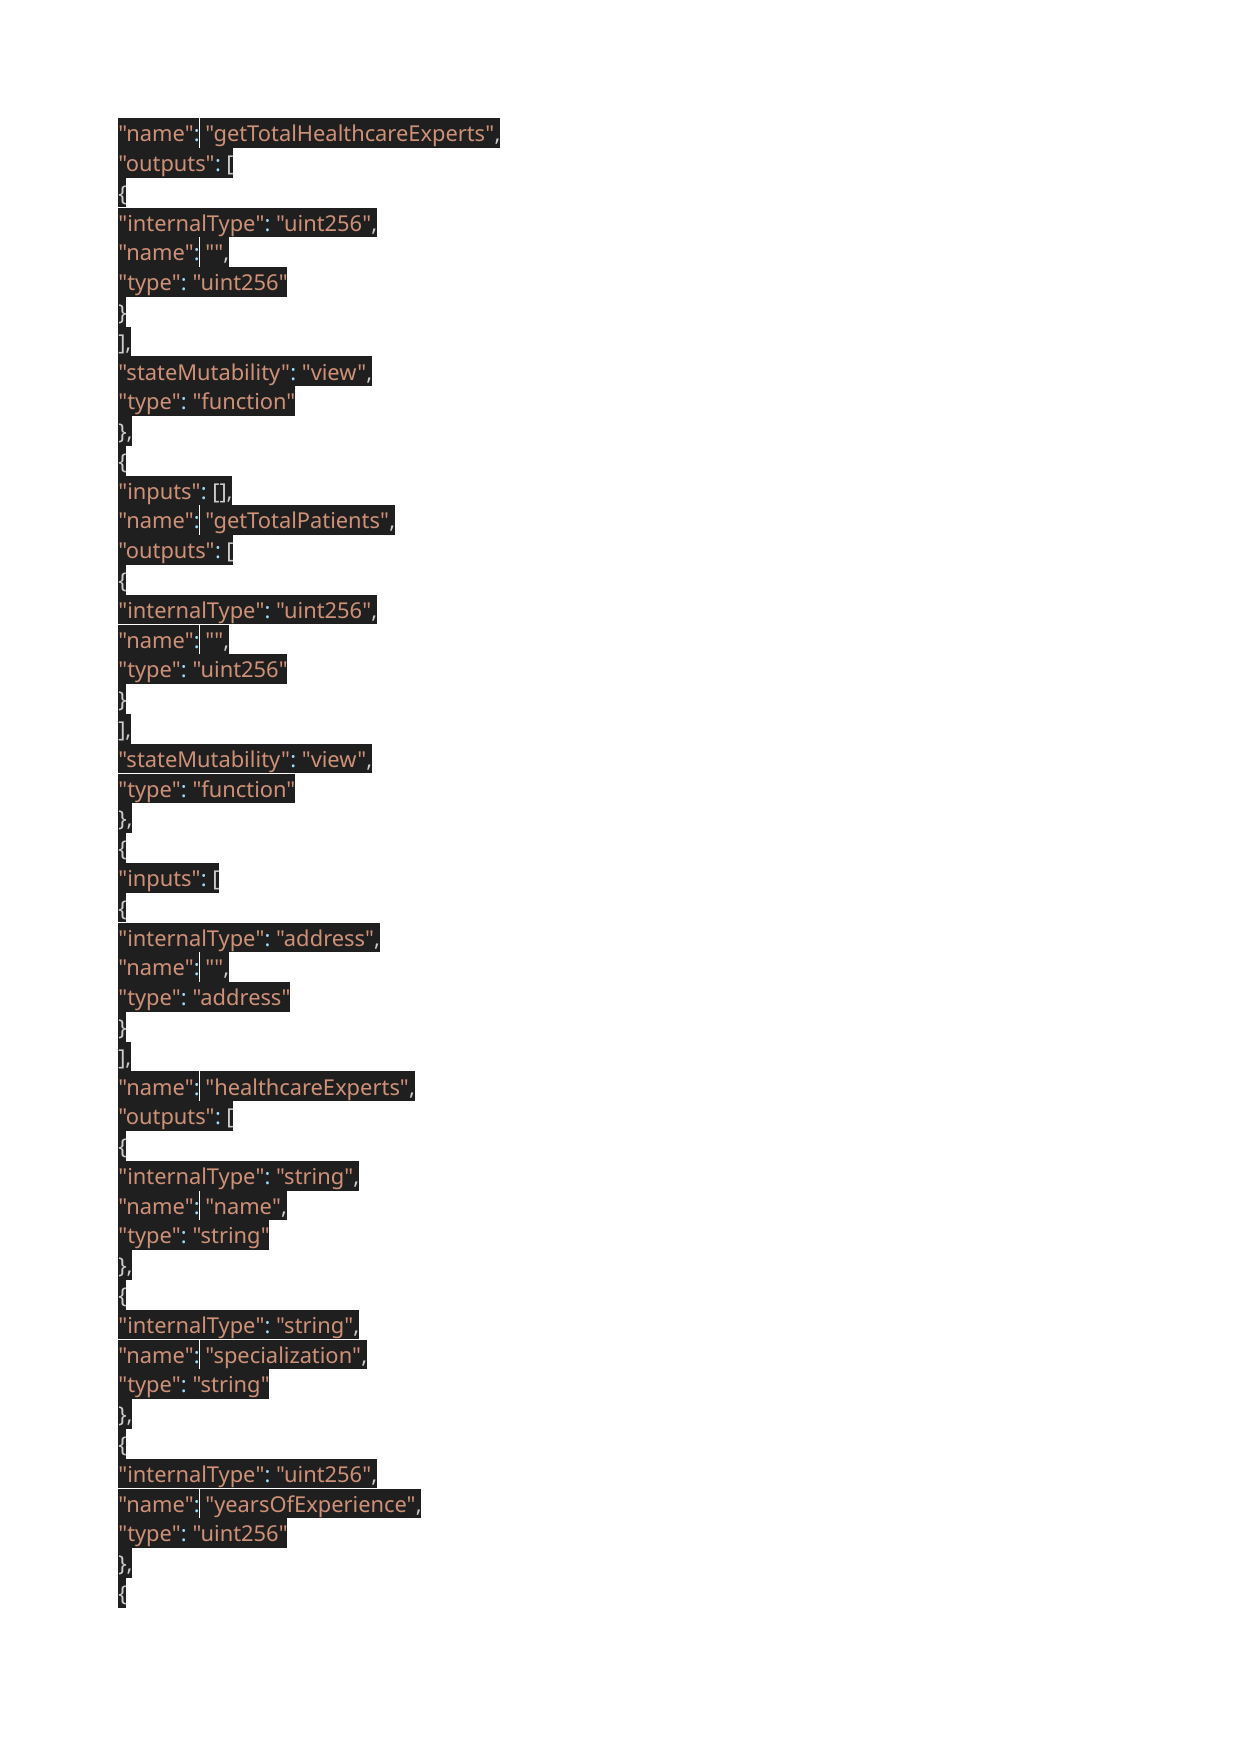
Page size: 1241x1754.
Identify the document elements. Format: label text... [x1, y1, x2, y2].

text "inputs": [], [118, 476, 1122, 505]
text "name": "", [118, 952, 1122, 982]
text { [118, 833, 1122, 863]
text "name": "getTotalPatients", [118, 505, 1122, 535]
text { [118, 893, 1122, 922]
text "type": "uint256" [118, 267, 1122, 297]
text "internalType": "uint256", [118, 595, 1122, 624]
text }, [118, 1548, 1122, 1578]
text ], [118, 714, 1122, 744]
text "stateMutability": "view", [118, 356, 1122, 386]
text ], [118, 327, 1122, 356]
text { [118, 178, 1122, 207]
text }, [118, 1250, 1122, 1280]
text "outputs": [ [118, 1101, 1122, 1131]
text "name": "yearsOfExperience", [118, 1488, 1122, 1518]
text "type": "string" [118, 1369, 1122, 1399]
text { [118, 1429, 1122, 1459]
text } [118, 684, 1122, 714]
text "internalType": "address", [118, 922, 1122, 952]
text "type": "uint256" [118, 1518, 1122, 1548]
text ], [118, 1042, 1122, 1071]
text "stateMutability": "view", [118, 744, 1122, 773]
text { [118, 446, 1122, 476]
text "type": "uint256" [118, 654, 1122, 684]
text "name": "name", [118, 1191, 1122, 1220]
text "name": "", [118, 237, 1122, 267]
text { [118, 1578, 1122, 1608]
text "internalType": "string", [118, 1310, 1122, 1339]
text "type": "function" [118, 773, 1122, 803]
text "name": "healthcareExperts", [118, 1071, 1122, 1101]
text { [118, 1131, 1122, 1161]
text "name": "specialization", [118, 1339, 1122, 1369]
text "type": "address" [118, 982, 1122, 1012]
text "type": "string" [118, 1220, 1122, 1250]
text "inputs": [ [118, 863, 1122, 893]
text "outputs": [ [118, 148, 1122, 178]
text }, [118, 416, 1122, 446]
text { [118, 1280, 1122, 1310]
text "internalType": "string", [118, 1161, 1122, 1191]
text "internalType": "uint256", [118, 207, 1122, 237]
text } [118, 297, 1122, 327]
text }, [118, 803, 1122, 833]
text { [118, 565, 1122, 595]
text "name": "", [118, 624, 1122, 654]
text "name": "getTotalHealthcareExperts", [118, 118, 1122, 148]
text "outputs": [ [118, 535, 1122, 565]
text "internalType": "uint256", [118, 1459, 1122, 1488]
text } [118, 1012, 1122, 1042]
text }, [118, 1399, 1122, 1429]
text "type": "function" [118, 386, 1122, 416]
